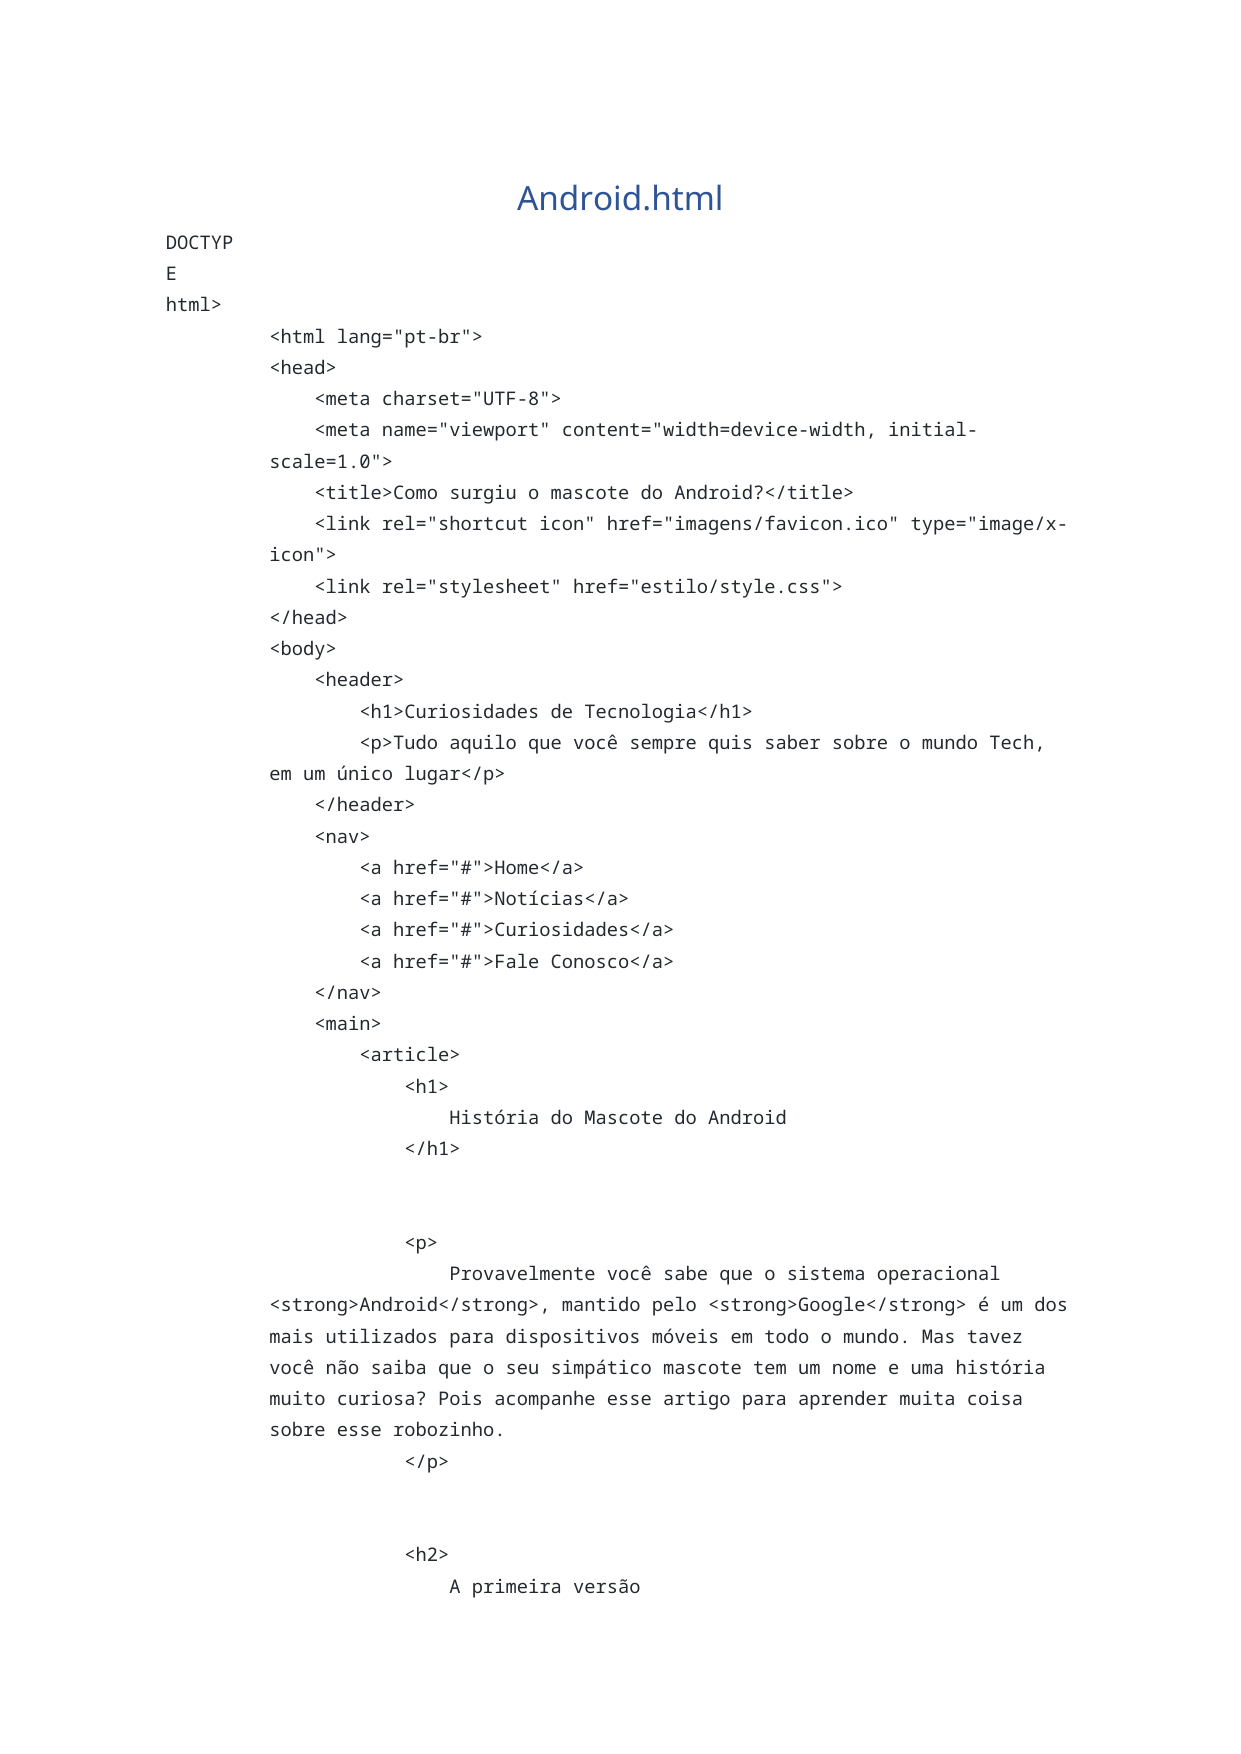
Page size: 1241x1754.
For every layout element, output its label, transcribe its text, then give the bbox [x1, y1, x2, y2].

table_cell [150, 349, 253, 380]
table_cell <h1>Curiosidades de Tecnologia</h1> [254, 692, 1090, 723]
table_cell <h1> [254, 1067, 1090, 1098]
table_cell [150, 317, 253, 348]
table_header DOCTYPE html> [150, 224, 253, 317]
table_cell <a href="#">Notícias</a> [254, 880, 1090, 911]
table_cell <meta name="viewport" content="width=device-width, initial-scale=1.0"> [254, 411, 1090, 473]
table_cell [150, 880, 253, 911]
table_cell <main> [254, 1005, 1090, 1036]
table_cell [150, 942, 253, 973]
table_cell <link rel="shortcut icon" href="imagens/favicon.ico" type="image/x-icon"> [254, 505, 1090, 567]
table_cell [150, 1255, 253, 1442]
table_cell <header> [254, 661, 1090, 692]
table_cell <a href="#">Fale Conosco</a> [254, 942, 1090, 973]
table_cell <article> [254, 1036, 1090, 1067]
table_header [254, 224, 1090, 317]
table_cell <html lang="pt-br"> [254, 317, 1090, 348]
table_cell Provavelmente você sabe que o sistema operacional <strong>Android</strong>, mantido pelo <strong>Google</strong> é um dos mais utilizados para dispositivos móveis em todo o mundo. Mas tavez você não saiba que o seu simpático mascote tem um nome e uma história muito curiosa? Pois acompanhe esse artigo para aprender muita coisa sobre esse robozinho. [254, 1255, 1090, 1442]
table_cell [150, 505, 253, 567]
table_cell [150, 1036, 253, 1067]
subtitle Android.html [150, 175, 1090, 220]
table_cell [150, 1442, 253, 1473]
table_cell [150, 1067, 253, 1098]
table_cell [150, 567, 253, 598]
table_cell <p>Tudo aquilo que você sempre quis saber sobre o mundo Tech, em um único lugar</p> [254, 724, 1090, 786]
table_cell </p> [254, 1442, 1090, 1473]
table_cell <a href="#">Curiosidades</a> [254, 911, 1090, 942]
table_cell <meta charset="UTF-8"> [254, 380, 1090, 411]
table_cell [150, 1005, 253, 1036]
table_cell <nav> [254, 817, 1090, 848]
table_cell [150, 474, 253, 505]
table_cell <title>Como surgiu o mascote do Android?</title> [254, 474, 1090, 505]
table_cell </head> [254, 599, 1090, 630]
table_cell [150, 724, 253, 786]
table_cell [150, 630, 253, 661]
table_cell [150, 1161, 253, 1223]
table_cell </header> [254, 786, 1090, 817]
table_cell [150, 692, 253, 723]
table_cell [150, 786, 253, 817]
table_cell [150, 974, 253, 1005]
table_cell </h1> [254, 1130, 1090, 1161]
table_cell [150, 411, 253, 473]
table_cell [254, 1474, 1090, 1536]
table_cell [150, 911, 253, 942]
table_cell [254, 1161, 1090, 1223]
table_cell A primeira versão [254, 1567, 1090, 1598]
table_cell <h2> [254, 1536, 1090, 1567]
table_cell [150, 1474, 253, 1536]
table_cell [150, 1567, 253, 1598]
table_cell [150, 1130, 253, 1161]
table_cell <head> [254, 349, 1090, 380]
table_cell [150, 661, 253, 692]
table_cell [150, 1536, 253, 1567]
table_cell <body> [254, 630, 1090, 661]
table_cell </nav> [254, 974, 1090, 1005]
table_cell [150, 1224, 253, 1255]
table_cell [150, 380, 253, 411]
table_cell <p> [254, 1224, 1090, 1255]
table_cell [150, 817, 253, 848]
table_cell [150, 599, 253, 630]
table_cell [150, 1099, 253, 1130]
table_cell História do Mascote do Android [254, 1099, 1090, 1130]
table_cell <link rel="stylesheet" href="estilo/style.css"> [254, 567, 1090, 598]
table_cell [150, 849, 253, 880]
table_cell <a href="#">Home</a> [254, 849, 1090, 880]
